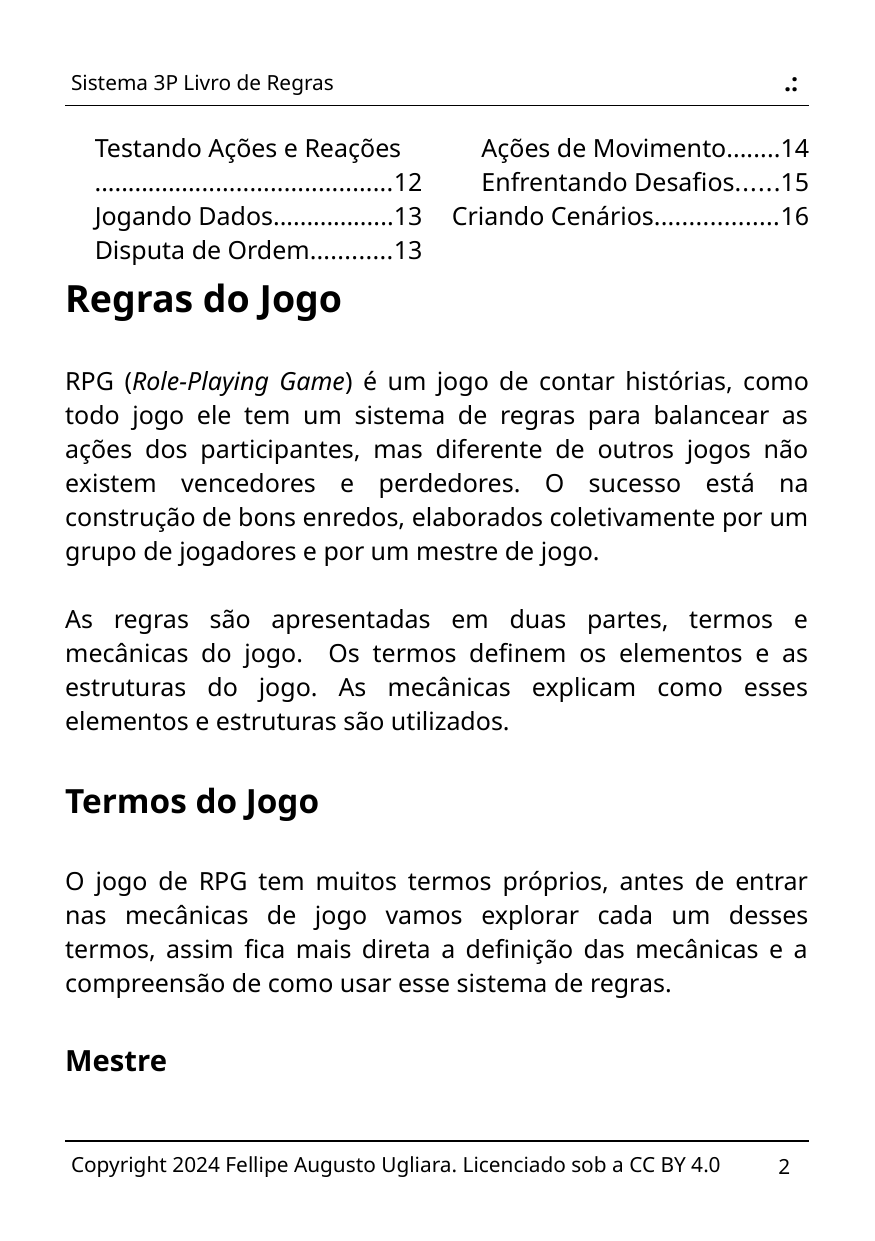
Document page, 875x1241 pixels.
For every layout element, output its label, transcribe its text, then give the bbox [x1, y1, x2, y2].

subtitle Mestre [65, 1040, 809, 1079]
text Disputa de Ordem 13 [94, 232, 422, 266]
text Enfrentando Desafios 15 [481, 164, 809, 198]
subtitle Regras do Jogo [65, 272, 809, 323]
text Jogando Dados 13 [94, 198, 422, 232]
text O jogo de RPG tem muitos termos próprios, antes de entrar nas mecânicas de jogo vamos explorar cada um desses termos, assim fica mais direta a definição das mecânicas e a compreensão de como usar esse sistema de regras. [65, 863, 809, 1000]
text Criando Cenários 16 [452, 198, 809, 232]
text Testando Ações e Reações 12 [94, 130, 422, 198]
text Ações de Movimento 14 [481, 130, 809, 164]
text As regras são apresentadas em duas partes, termos e mecânicas do jogo. Os termos definem os elementos e as estruturas do jogo. As mecânicas explicam como esses elementos e estruturas são utilizados. [65, 602, 809, 738]
text RPG (Role-Playing Game) é um jogo de contar histórias, como todo jogo ele tem um sistema de regras para balancear as ações dos participantes, mas diferente de outros jogos não existem vencedores e perdedores. O sucesso está na construção de bons enredos, elaborados coletivamente por um grupo de jogadores e por um mestre de jogo. [65, 363, 809, 568]
subtitle Termos do Jogo [65, 778, 809, 823]
